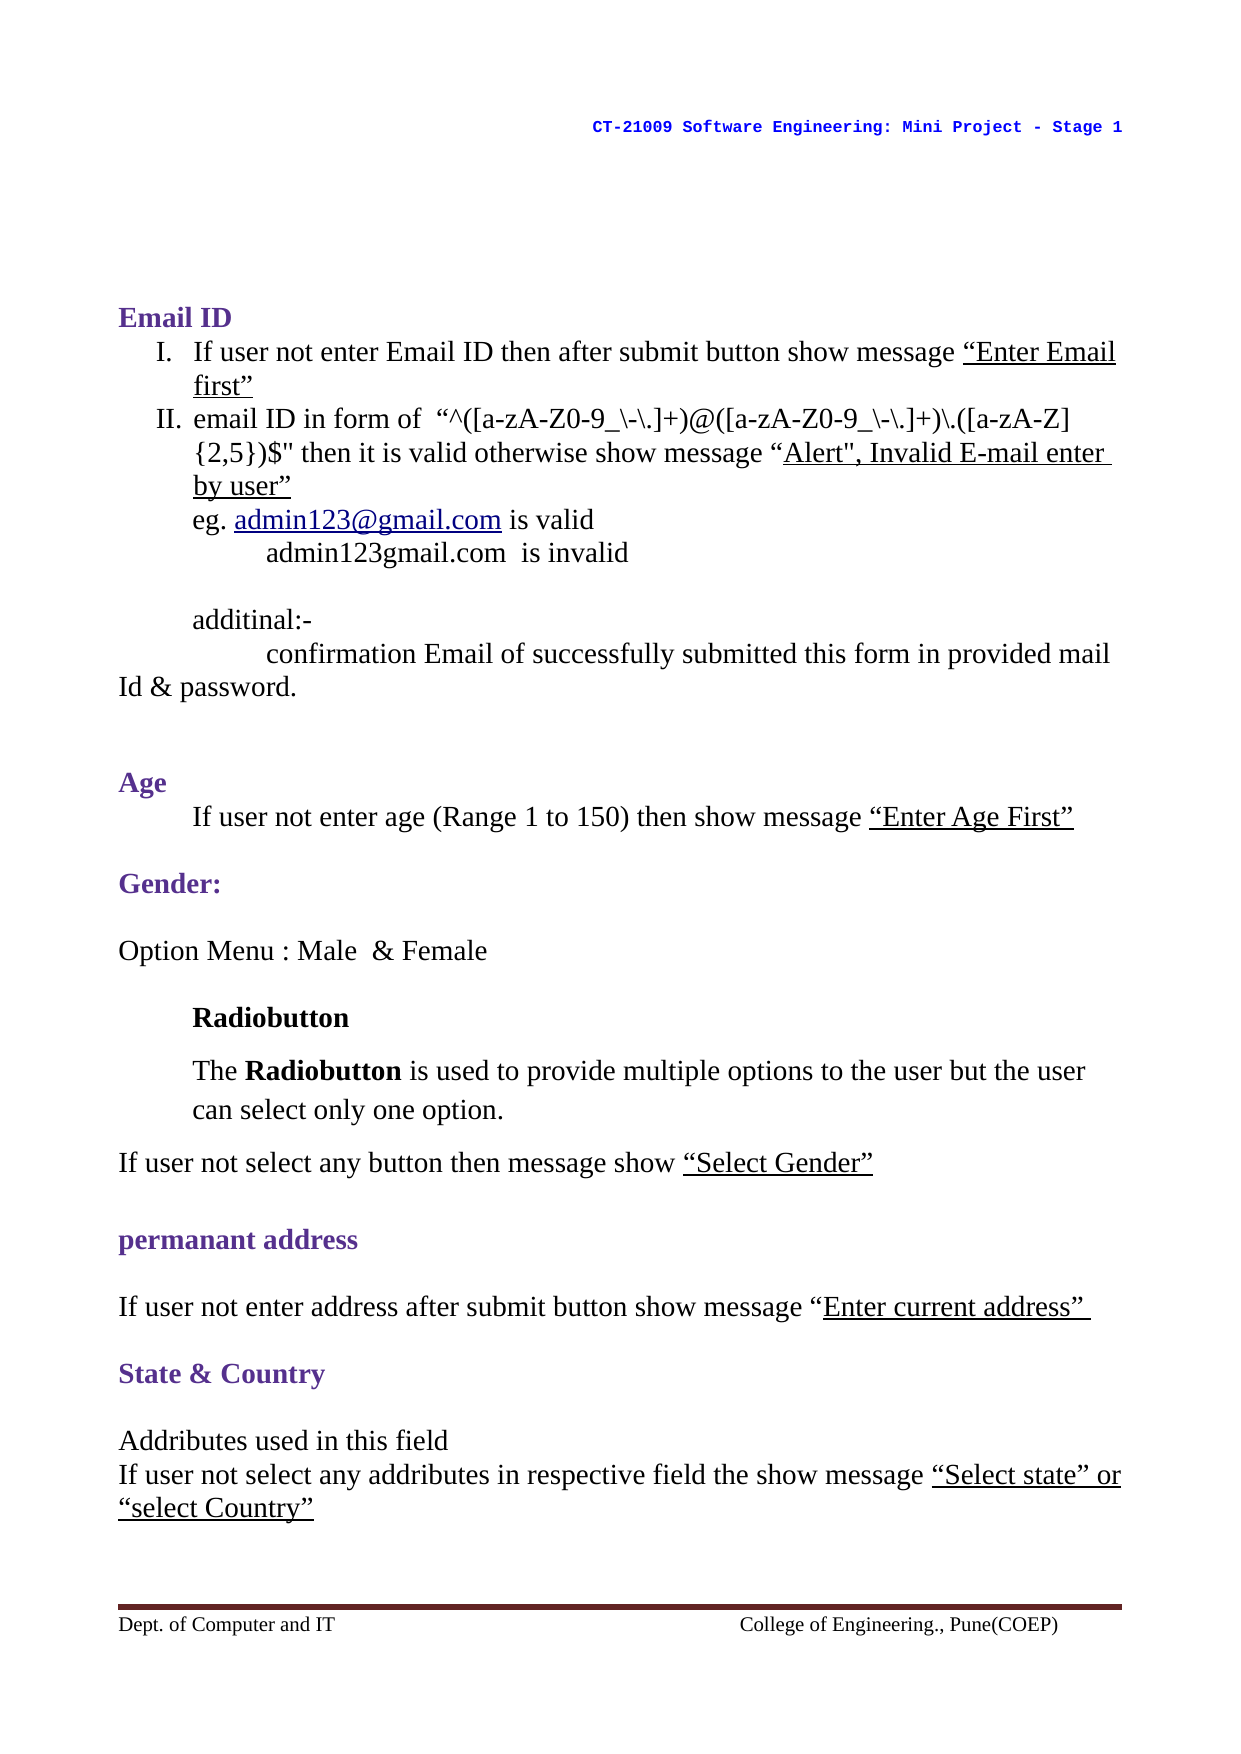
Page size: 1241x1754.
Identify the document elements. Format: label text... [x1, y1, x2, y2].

list If user not enter Email ID then after submit button show message “Enter Email first” [156, 334, 1122, 401]
text Addributes used in this field [118, 1423, 1122, 1457]
text admin123gmail.com is invalid [118, 535, 1122, 569]
text If user not select any addributes in respective field the show message “Select state” or “select Country” [118, 1457, 1122, 1524]
text permanant address [118, 1222, 1122, 1256]
list email ID in form of “^([a-zA-Z0-9_\-\.]+)@([a-zA-Z0-9_\-\.]+)\.([a-zA-Z]{2,5})$" then it is valid otherwise show message “Alert", Invalid E-mail enter by user” [156, 401, 1122, 502]
text If user not enter age (Range 1 to 150) then show message “Enter Age First” [118, 799, 1122, 832]
text confirmation Email of successfully submitted this form in provided mail Id & password. [118, 636, 1122, 703]
text The Radiobutton is used to provide multiple options to the user but the user can select only one option. [118, 1053, 1122, 1125]
text Radiobutton [118, 1000, 1122, 1034]
text State & Country [118, 1356, 1122, 1390]
text Option Menu : Male & Female [118, 933, 1122, 967]
text If user not select any button then message show “Select Gender” [118, 1145, 1122, 1178]
text Email ID [118, 301, 1122, 334]
text eg. admin123@gmail.com is valid [118, 502, 1122, 535]
text If user not enter address after submit button show message “Enter current address” [118, 1289, 1122, 1323]
text additinal:- [118, 602, 1122, 636]
text Gender: [118, 866, 1122, 899]
text Age [118, 765, 1122, 799]
